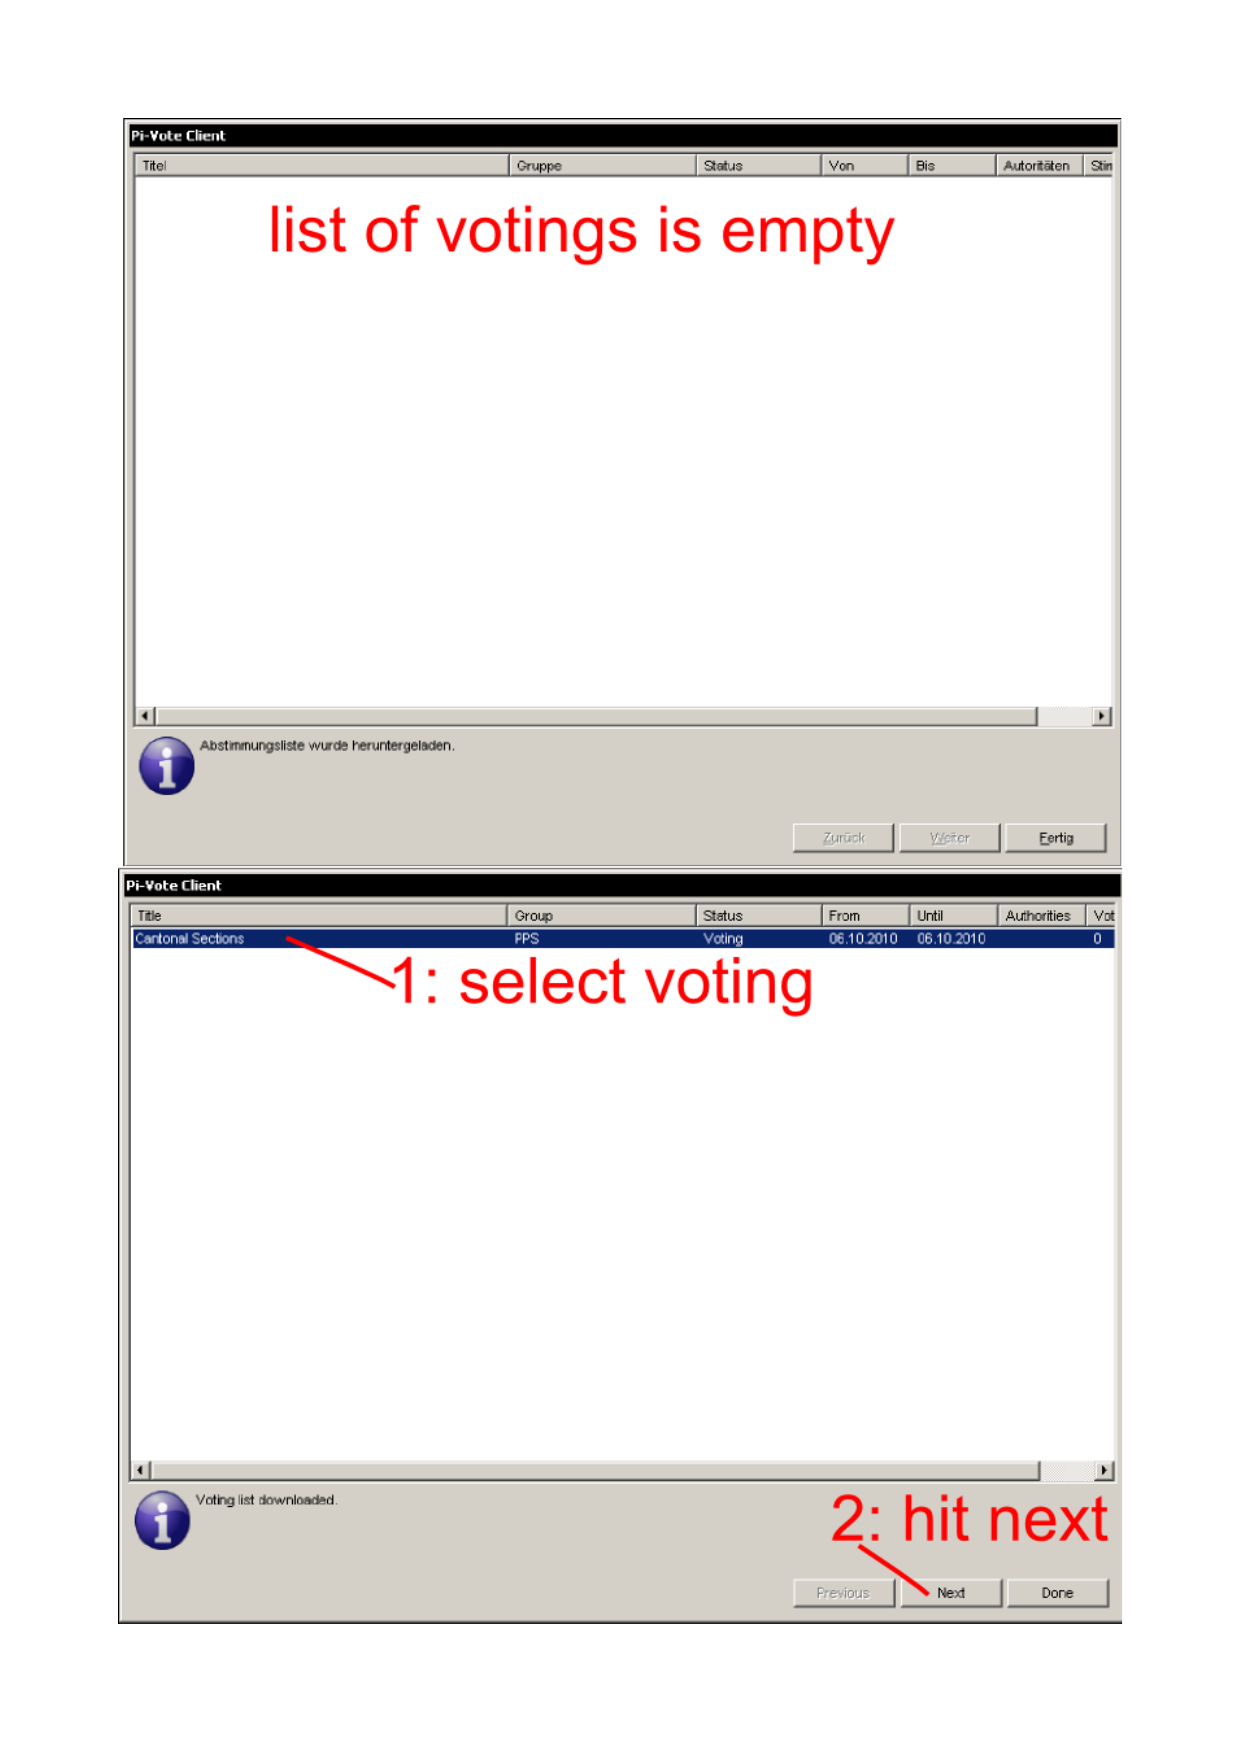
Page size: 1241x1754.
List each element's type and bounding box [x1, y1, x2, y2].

picture [118, 118, 1123, 1624]
